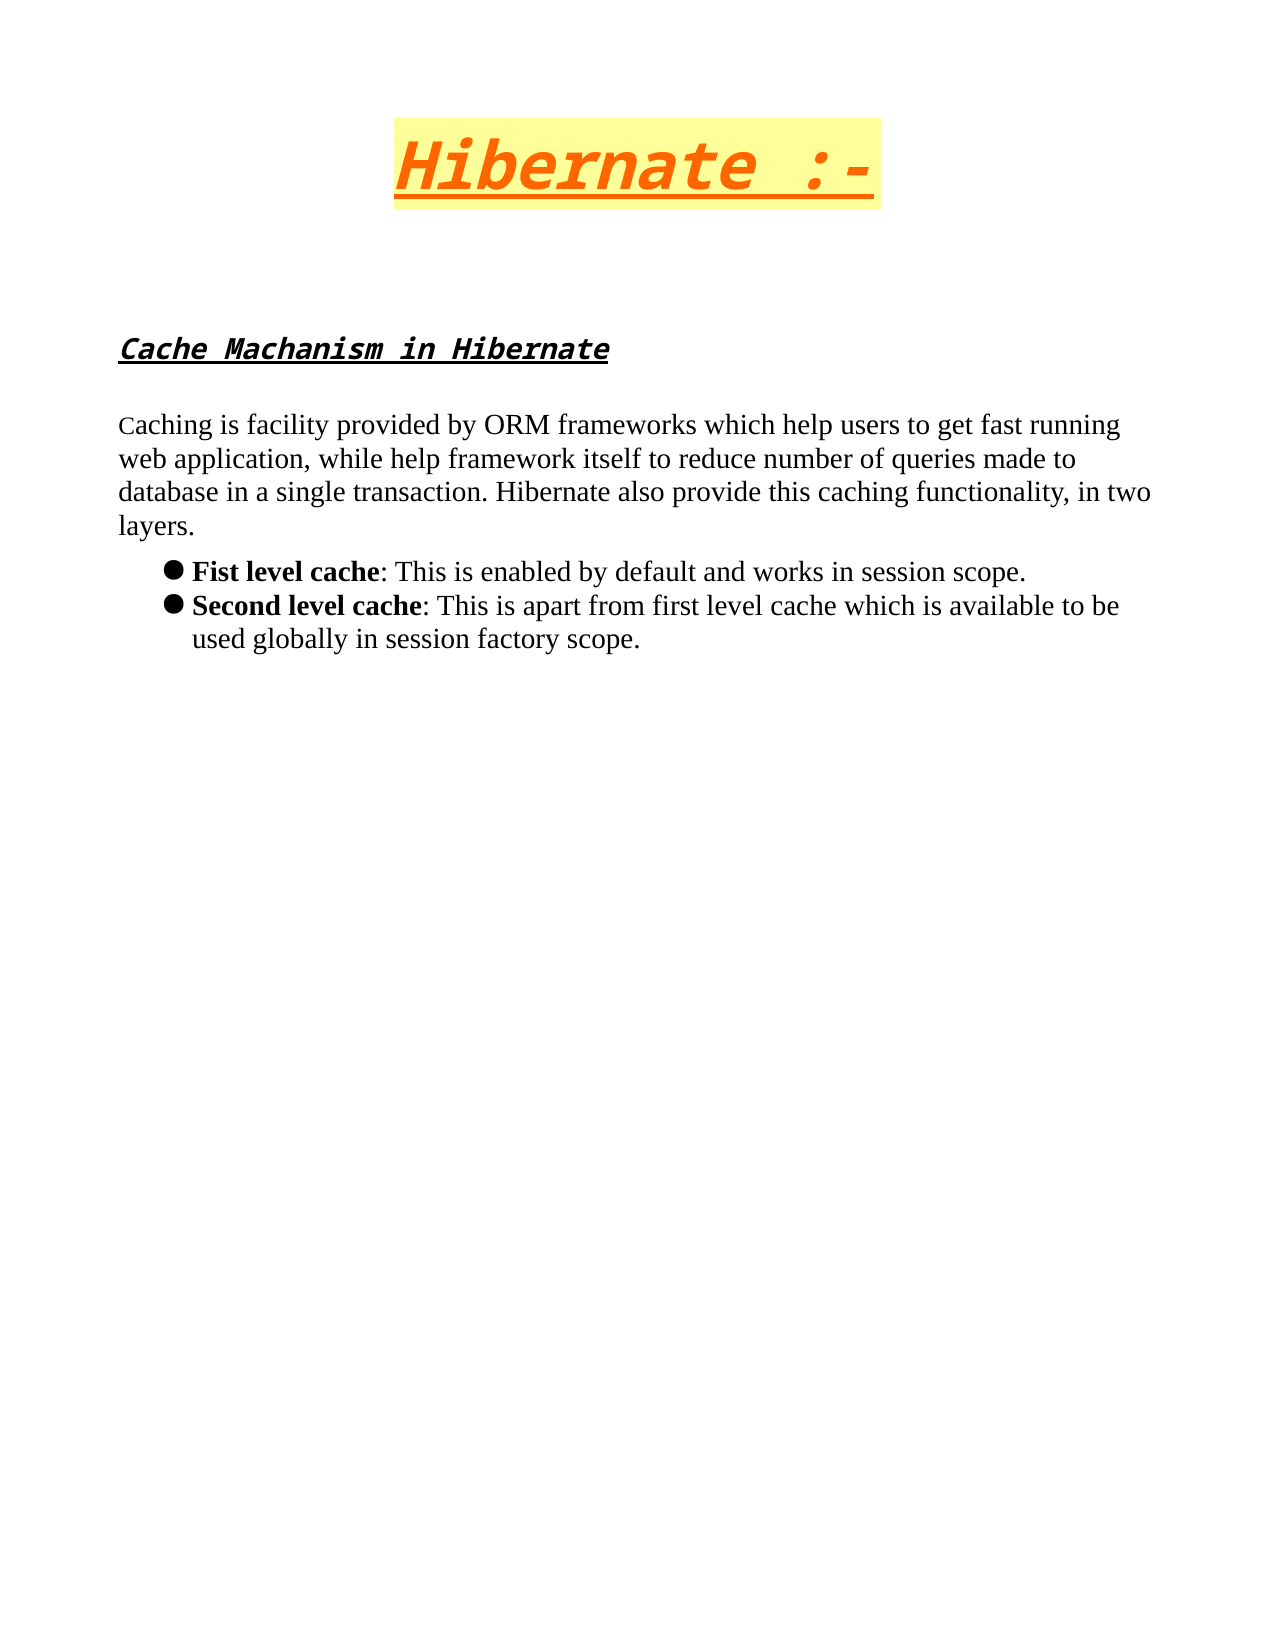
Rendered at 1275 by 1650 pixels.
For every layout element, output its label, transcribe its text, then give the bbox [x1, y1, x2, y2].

list Fist level cache: This is enabled by default and works in session scope. [162, 554, 1157, 588]
list Second level cache: This is apart from first level cache which is available to be used globally in session factory scope. [162, 588, 1157, 655]
text Hibernate :- [118, 118, 1157, 209]
text Caching is facility provided by ORM frameworks which help users to get fast running web application, while help framework itself to reduce number of queries made to database in a single transaction. Hibernate also provide this caching functionality, in two layers. [118, 407, 1157, 542]
text Cache Machanism in Hibernate [118, 328, 1157, 368]
